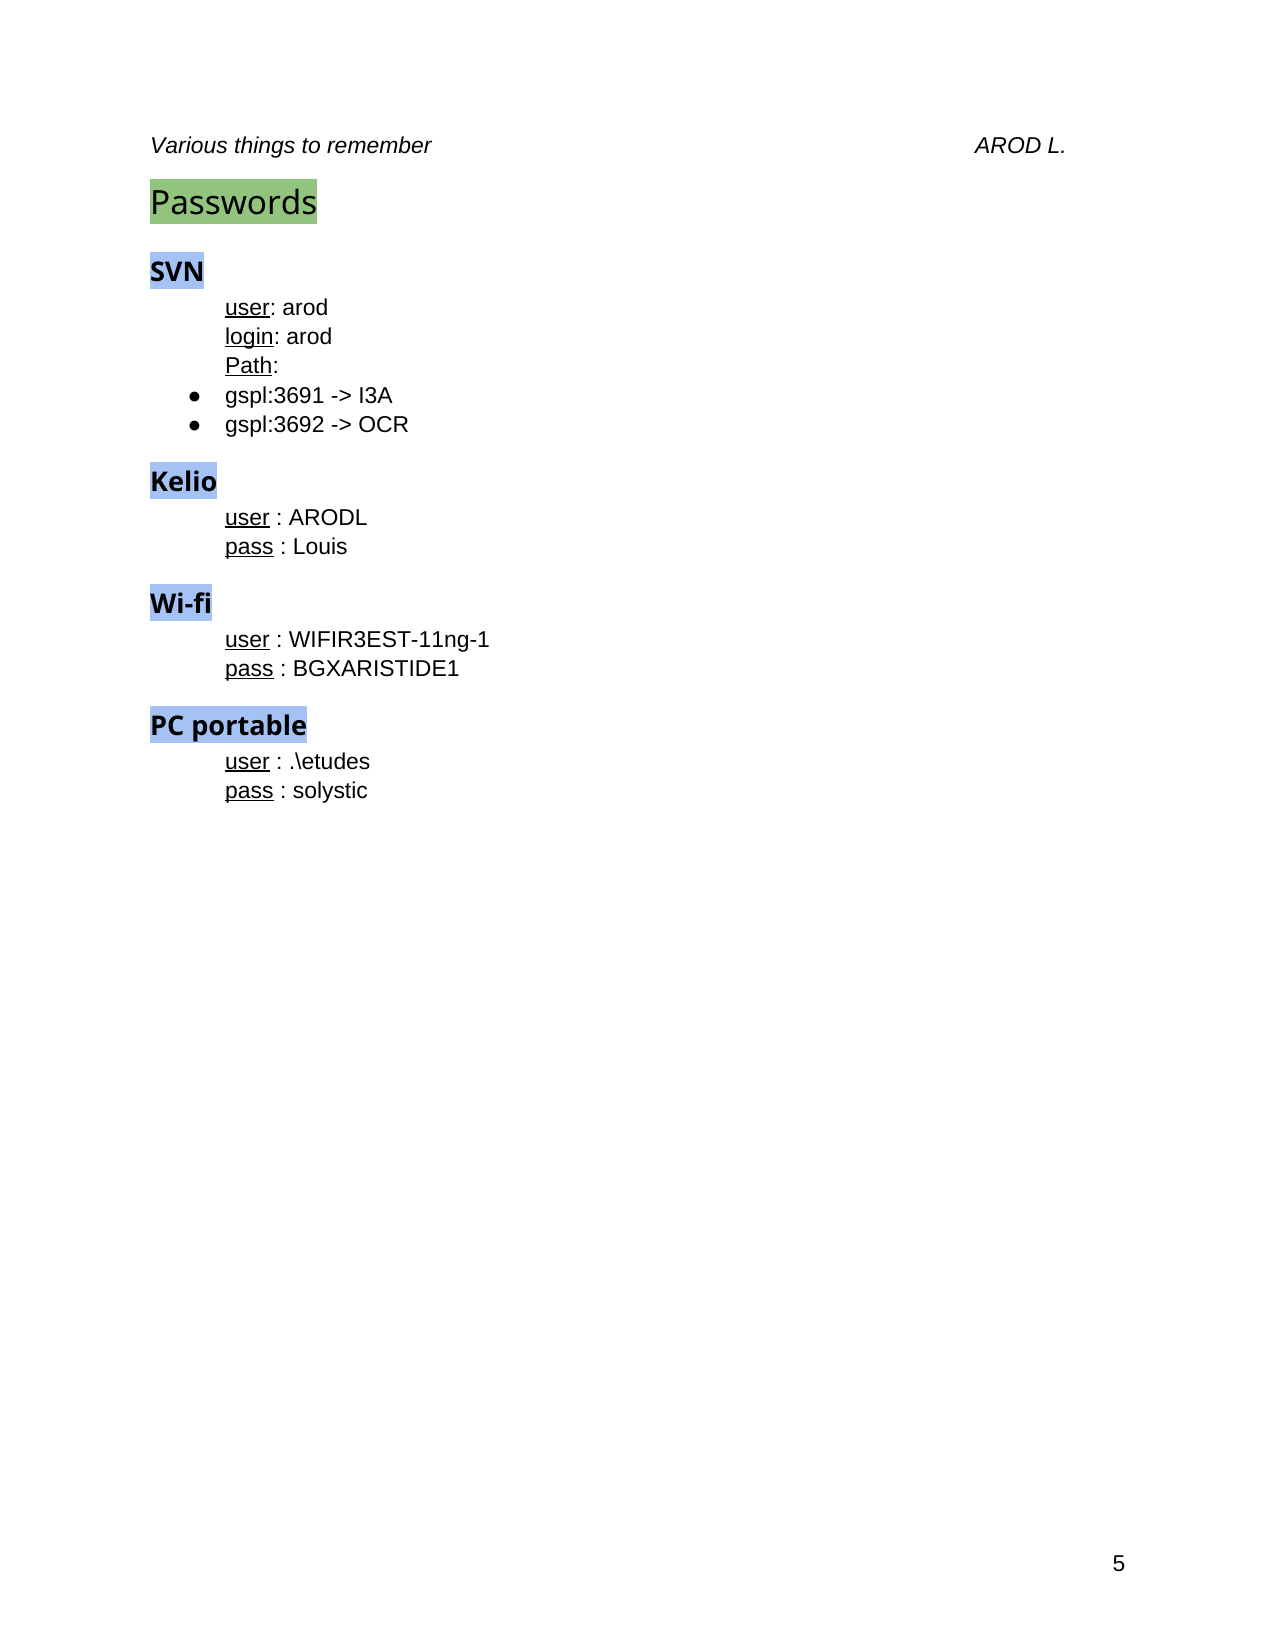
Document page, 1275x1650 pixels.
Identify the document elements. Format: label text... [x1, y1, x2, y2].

text user: arod [225, 294, 1125, 320]
list gspl:3692 -> OCR [187, 412, 1125, 437]
text pass : BGXARISTIDE1 [150, 656, 1125, 681]
subtitle Passwords [317, 179, 1125, 224]
subtitle Kelio [217, 462, 1125, 499]
text user : ARODL [150, 504, 1125, 530]
text login: arod [225, 324, 1125, 349]
subtitle PC portable [307, 706, 1125, 743]
list gspl:3691 -> I3A [187, 382, 1125, 408]
text pass : solystic [150, 778, 1125, 803]
subtitle Wi-fi [212, 584, 1125, 621]
text Path: [225, 353, 1125, 379]
text user : WIFIR3EST-11ng-1 [150, 626, 1125, 652]
text pass : Louis [150, 534, 1125, 559]
text user : .\etudes [150, 748, 1125, 774]
subtitle SVN [204, 252, 1125, 289]
